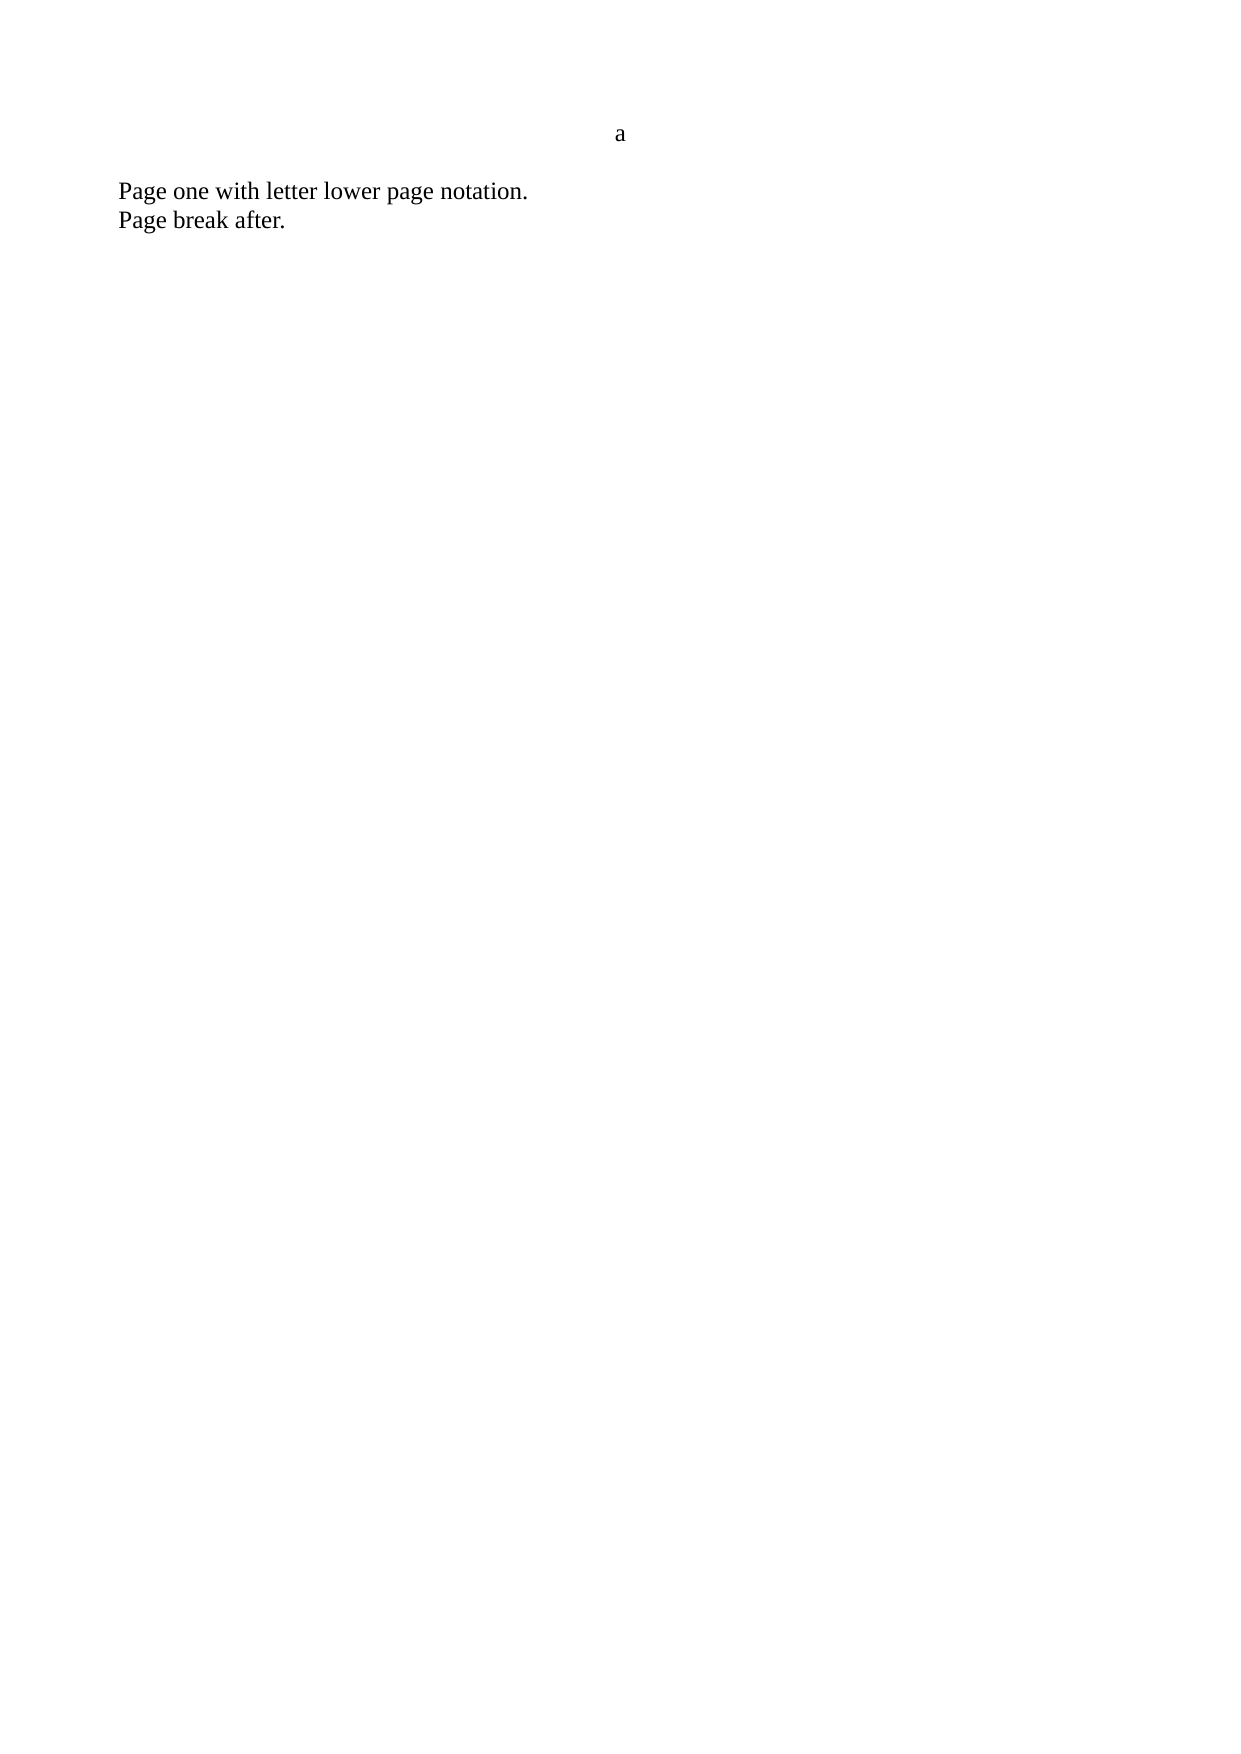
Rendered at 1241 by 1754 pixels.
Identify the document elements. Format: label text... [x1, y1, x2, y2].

text Page break after. [118, 205, 1122, 234]
text Page one with letter lower page notation. [118, 176, 1122, 205]
